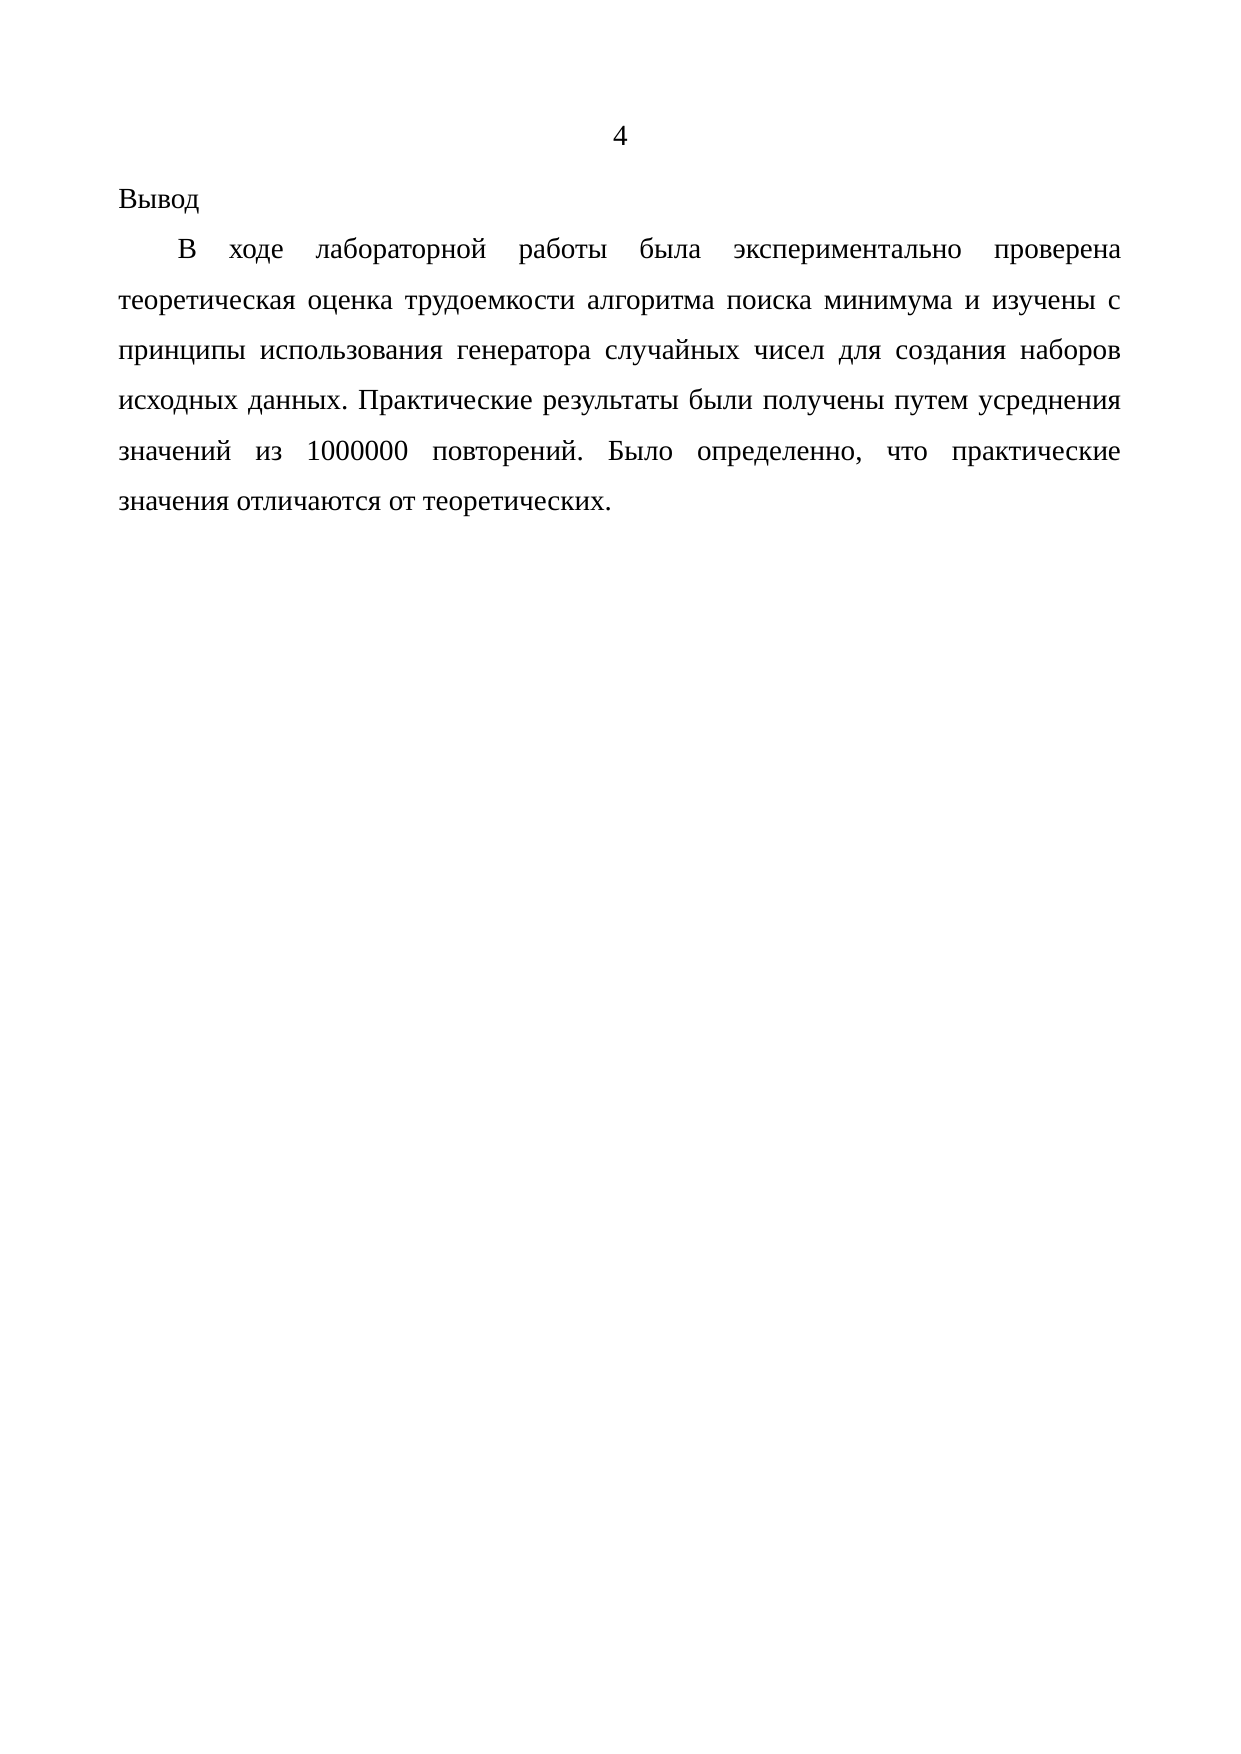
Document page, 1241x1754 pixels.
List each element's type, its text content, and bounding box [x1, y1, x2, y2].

text В ходе лабораторной работы была экспериментально проверена теоретическая оценка трудоемкости алгоритма поиска минимума и изучены с принципы использования генератора случайных чисел для создания наборов исходных данных. Практические результаты были получены путем усреднения значений из 1000000 повторений. Было определенно, что практические значения отличаются от теоретических. [118, 231, 1122, 517]
subtitle Вывод [118, 181, 1122, 215]
